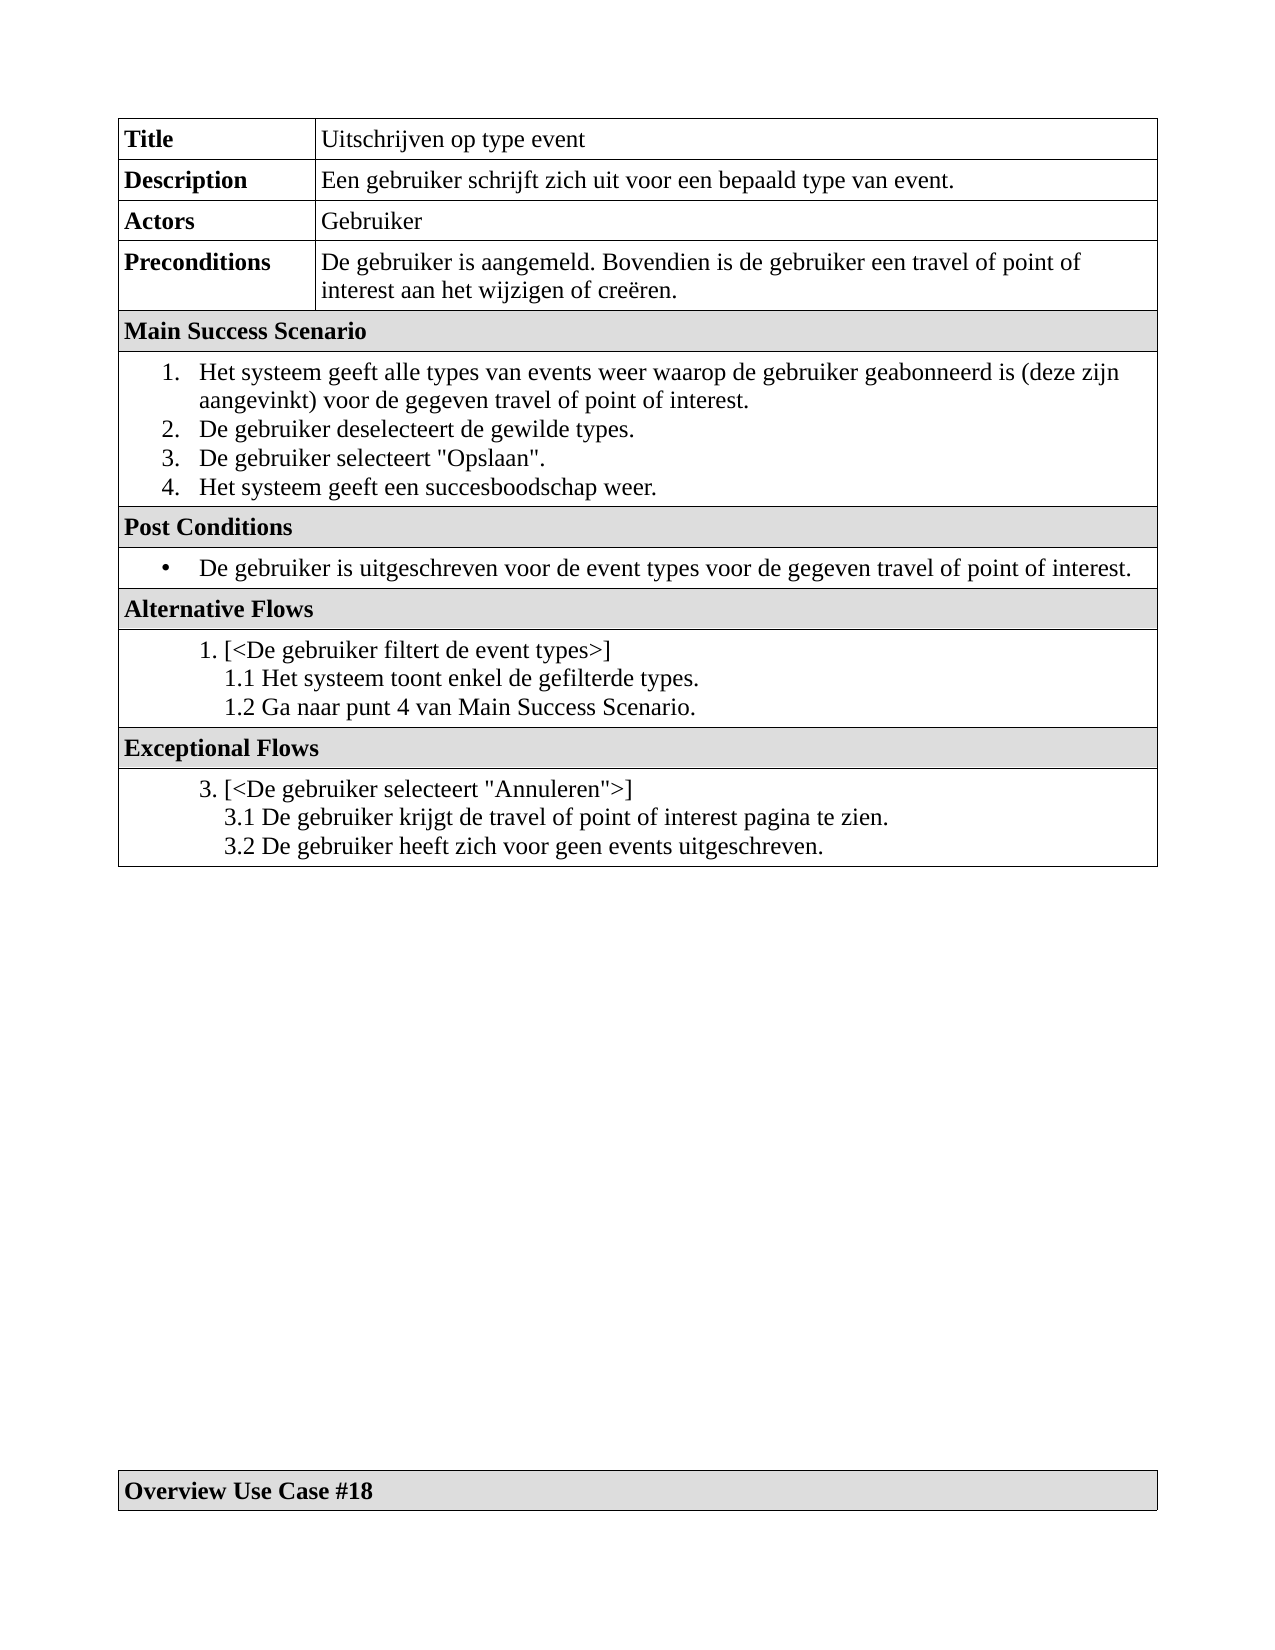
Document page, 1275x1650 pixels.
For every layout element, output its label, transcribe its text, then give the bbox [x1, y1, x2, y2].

table_cell Main Success Scenario [119, 311, 1157, 351]
table_cell Exceptional Flows [119, 728, 1157, 767]
table_cell Title [119, 119, 315, 159]
table_cell Alternative Flows [119, 589, 1157, 628]
table_cell Post Conditions [119, 507, 1157, 547]
table_header Overview Use Case #18 [119, 1471, 1157, 1510]
table_cell De gebruiker is uitgeschreven voor de event types voor de gegeven travel of point of interest. [119, 548, 1157, 588]
table_cell 1. [<De gebruiker filtert de event types>] 1.1 Het systeem toont enkel de gefilterde types. 1.2 Ga naar punt 4 van Main Success Scenario. [119, 630, 1157, 727]
table_cell Een gebruiker schrijft zich uit voor een bepaald type van event. [316, 160, 1157, 199]
table_cell Actors [119, 201, 315, 240]
table_cell Description [119, 160, 315, 199]
table_cell Preconditions [119, 241, 315, 310]
table_cell Het systeem geeft alle types van events weer waarop de gebruiker geabonneerd is (deze zijn aangevinkt) voor de gegeven travel of point of interest. De gebruiker deselecteert de gewilde types. De gebruiker selecteert "Opslaan". Het systeem geeft een succesboodschap weer. [119, 352, 1157, 506]
table_cell Uitschrijven op type event [316, 119, 1157, 159]
table_cell Gebruiker [316, 201, 1157, 240]
table_cell De gebruiker is aangemeld. Bovendien is de gebruiker een travel of point of interest aan het wijzigen of creëren. [316, 241, 1157, 310]
table_cell 3. [<De gebruiker selecteert "Annuleren">] 3.1 De gebruiker krijgt de travel of point of interest pagina te zien. 3.2 De gebruiker heeft zich voor geen events uitgeschreven. [119, 769, 1157, 866]
